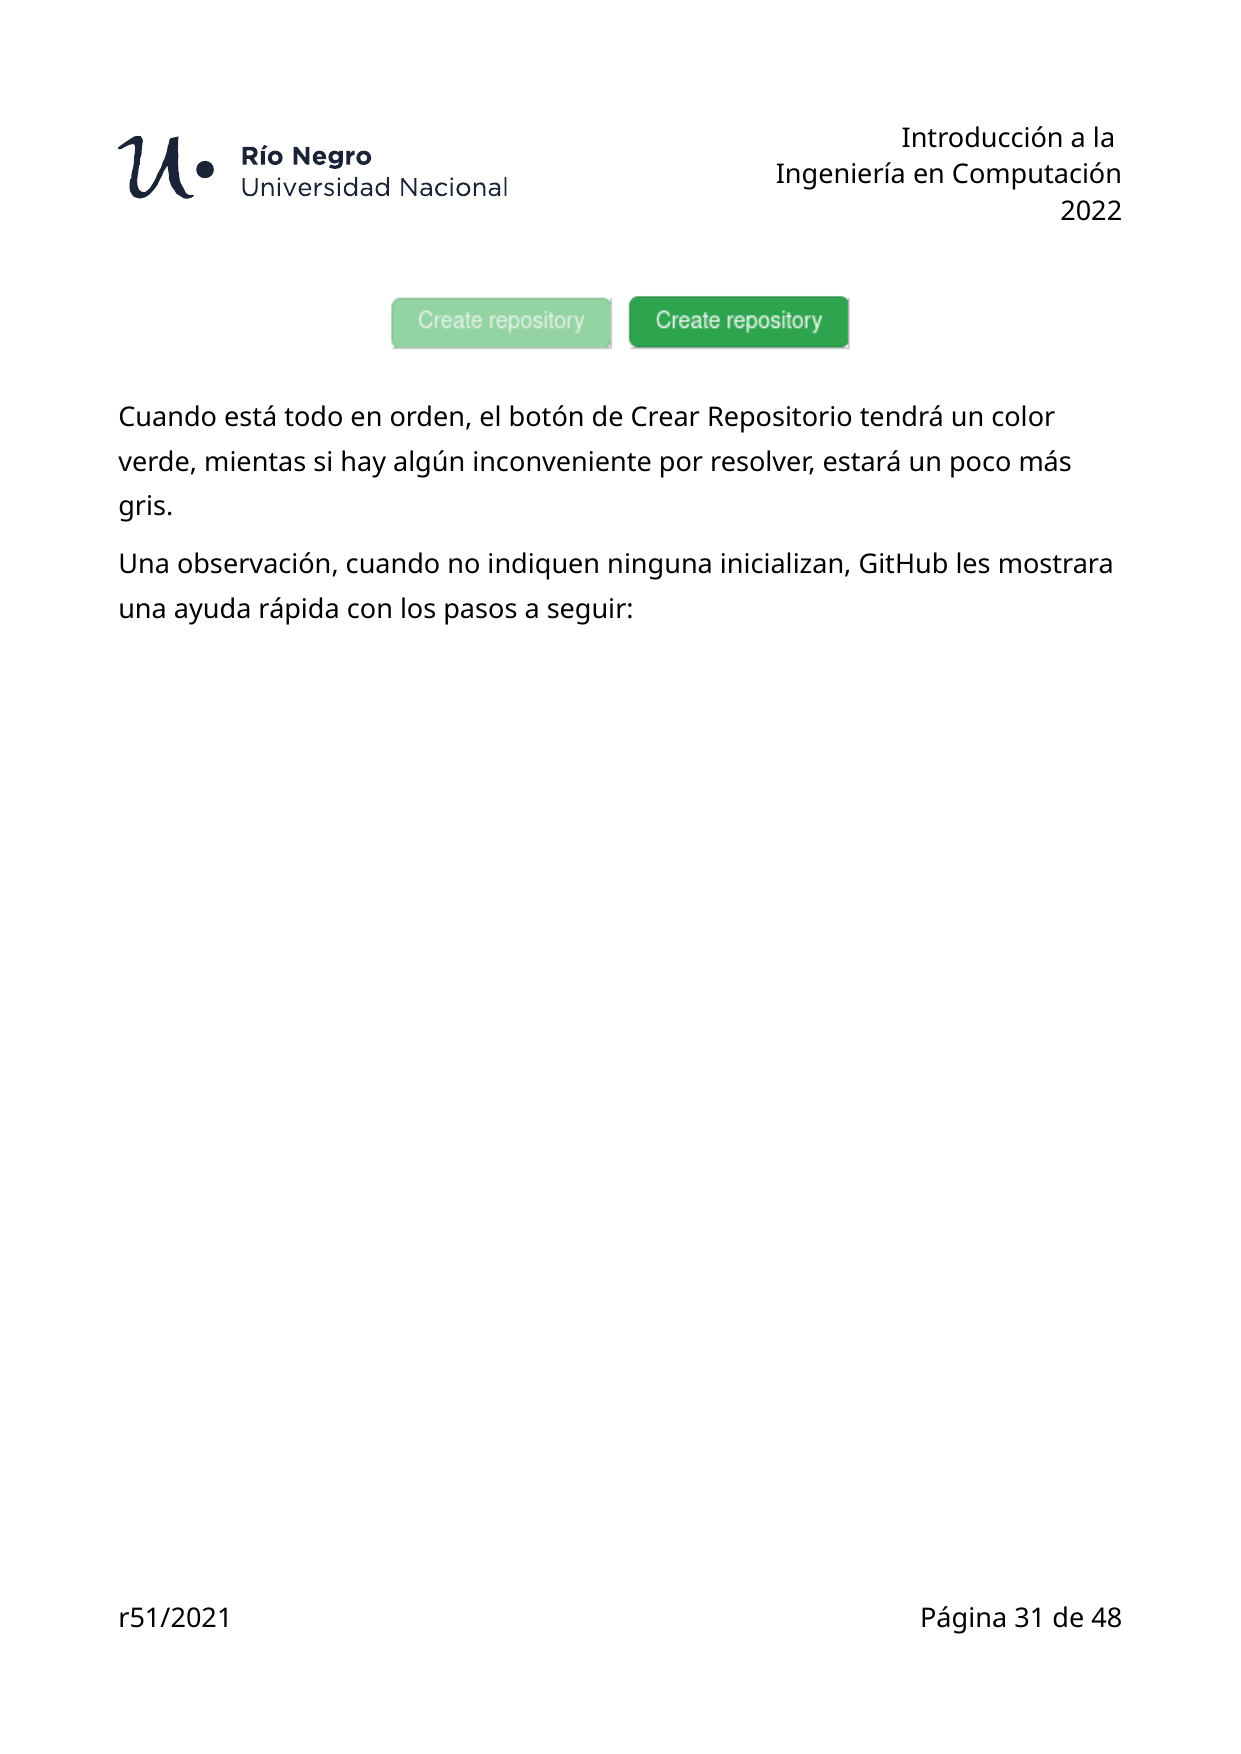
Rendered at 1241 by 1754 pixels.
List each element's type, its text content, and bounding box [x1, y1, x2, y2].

picture [376, 287, 864, 362]
text Una observación, cuando no indiquen ninguna inicializan, GitHub les mostrara una ayuda rápida con los pasos a seguir: [118, 545, 1122, 626]
text Cuando está todo en orden, el botón de Crear Repositorio tendrá un color verde, mientas si hay algún inconveniente por resolver, estará un poco más gris. [118, 258, 1122, 523]
